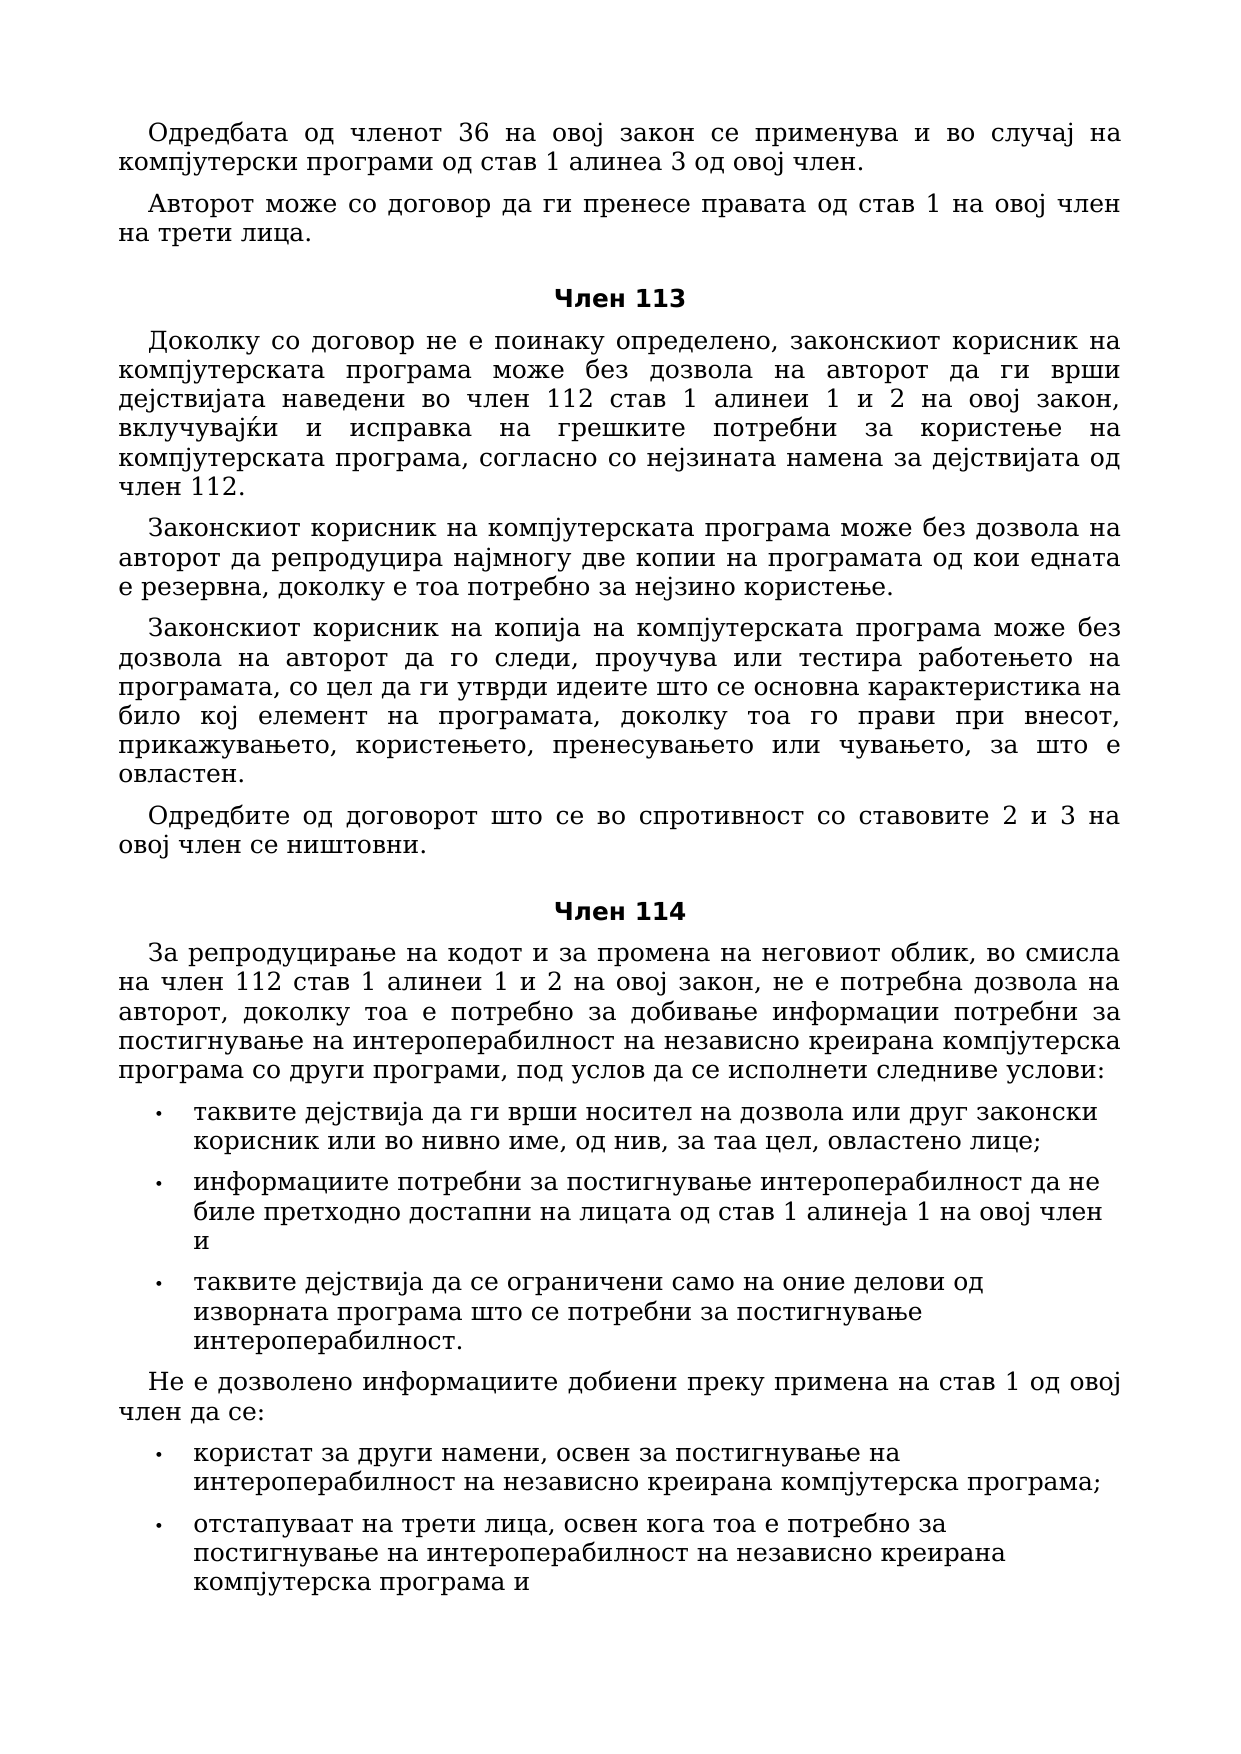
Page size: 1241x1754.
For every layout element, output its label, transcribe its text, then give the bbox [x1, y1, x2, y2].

text Авторот може со договор да ги пренесе правата од став 1 на овој член на трети лица. [118, 189, 1122, 247]
list информациите потребни за постигнување интероперабилност да не биле претходно достапни на лицата од став 1 алинеја 1 на овој член и [156, 1167, 1122, 1255]
text Законскиот корисник на копија на компјутерската програма може без дозвола на авторот да го следи, проучува или тестира работењето на програмата, со цел да ги утврди идеите што се основна карактеристика на било кој елемент на програмата, доколку тоа го прави при внесот, прикажувањето, користењето, пренесувањето или чувањето, за што е овластен. [118, 614, 1122, 789]
list користат за други намени, освен за постигнување на интероперабилност на независно креирана компјутерска програма; [156, 1438, 1122, 1497]
list отстапуваат на трети лица, освен кога тоа е потребно за постигнување на интероперабилност на независно креирана компјутерска програма и [156, 1509, 1122, 1597]
text Одредбата од членот 36 на овој закон се применува и во случај на компјутерски програми од став 1 алинеа 3 од овој член. [118, 118, 1122, 176]
text Законскиот корисник на компјутерската програма може без дозвола на авторот да репродуцира најмногу две копии на програмата од кои едната е резервна, доколку е тоа потребно за нејзино користење. [118, 514, 1122, 601]
list таквите дејствија да се ограничени само на оние делови од изворната програма што се потребни за постигнување интероперабилност. [156, 1267, 1122, 1355]
text Не е дозволено информациите добиени преку примена на став 1 од овој член да се: [118, 1367, 1122, 1426]
text За репродуцирање на кодот и за промена на неговиот облик, во смисла на член 112 став 1 алинеи 1 и 2 на овој закон, не е потребна дозвола на авторот, доколку тоа е потребно за добивање информации потребни за постигнување на интероперабилност на независно креирана компјутерска програма со други програми, под услов да се исполнети следниве услови: [118, 938, 1122, 1084]
text Одредбите од договорот што се во спротивност со ставовите 2 и 3 на овој член се ништовни. [118, 801, 1122, 859]
list таквите дејствија да ги врши носител на дозвола или друг законски корисник или во нивно име, од нив, за таа цел, овластено лице; [156, 1097, 1122, 1155]
subtitle Член 113 [118, 285, 1122, 314]
text Доколку со договор не е поинаку определено, законскиот корисник на компјутерската програма може без дозвола на авторот да ги врши дејствијата наведени во член 112 став 1 алинеи 1 и 2 на овој закон, вклучувајќи и исправка на грешките потребни за користење на компјутерската програма, согласно со нејзината намена за дејствијата од член 112. [118, 326, 1122, 501]
subtitle Член 114 [118, 897, 1122, 926]
